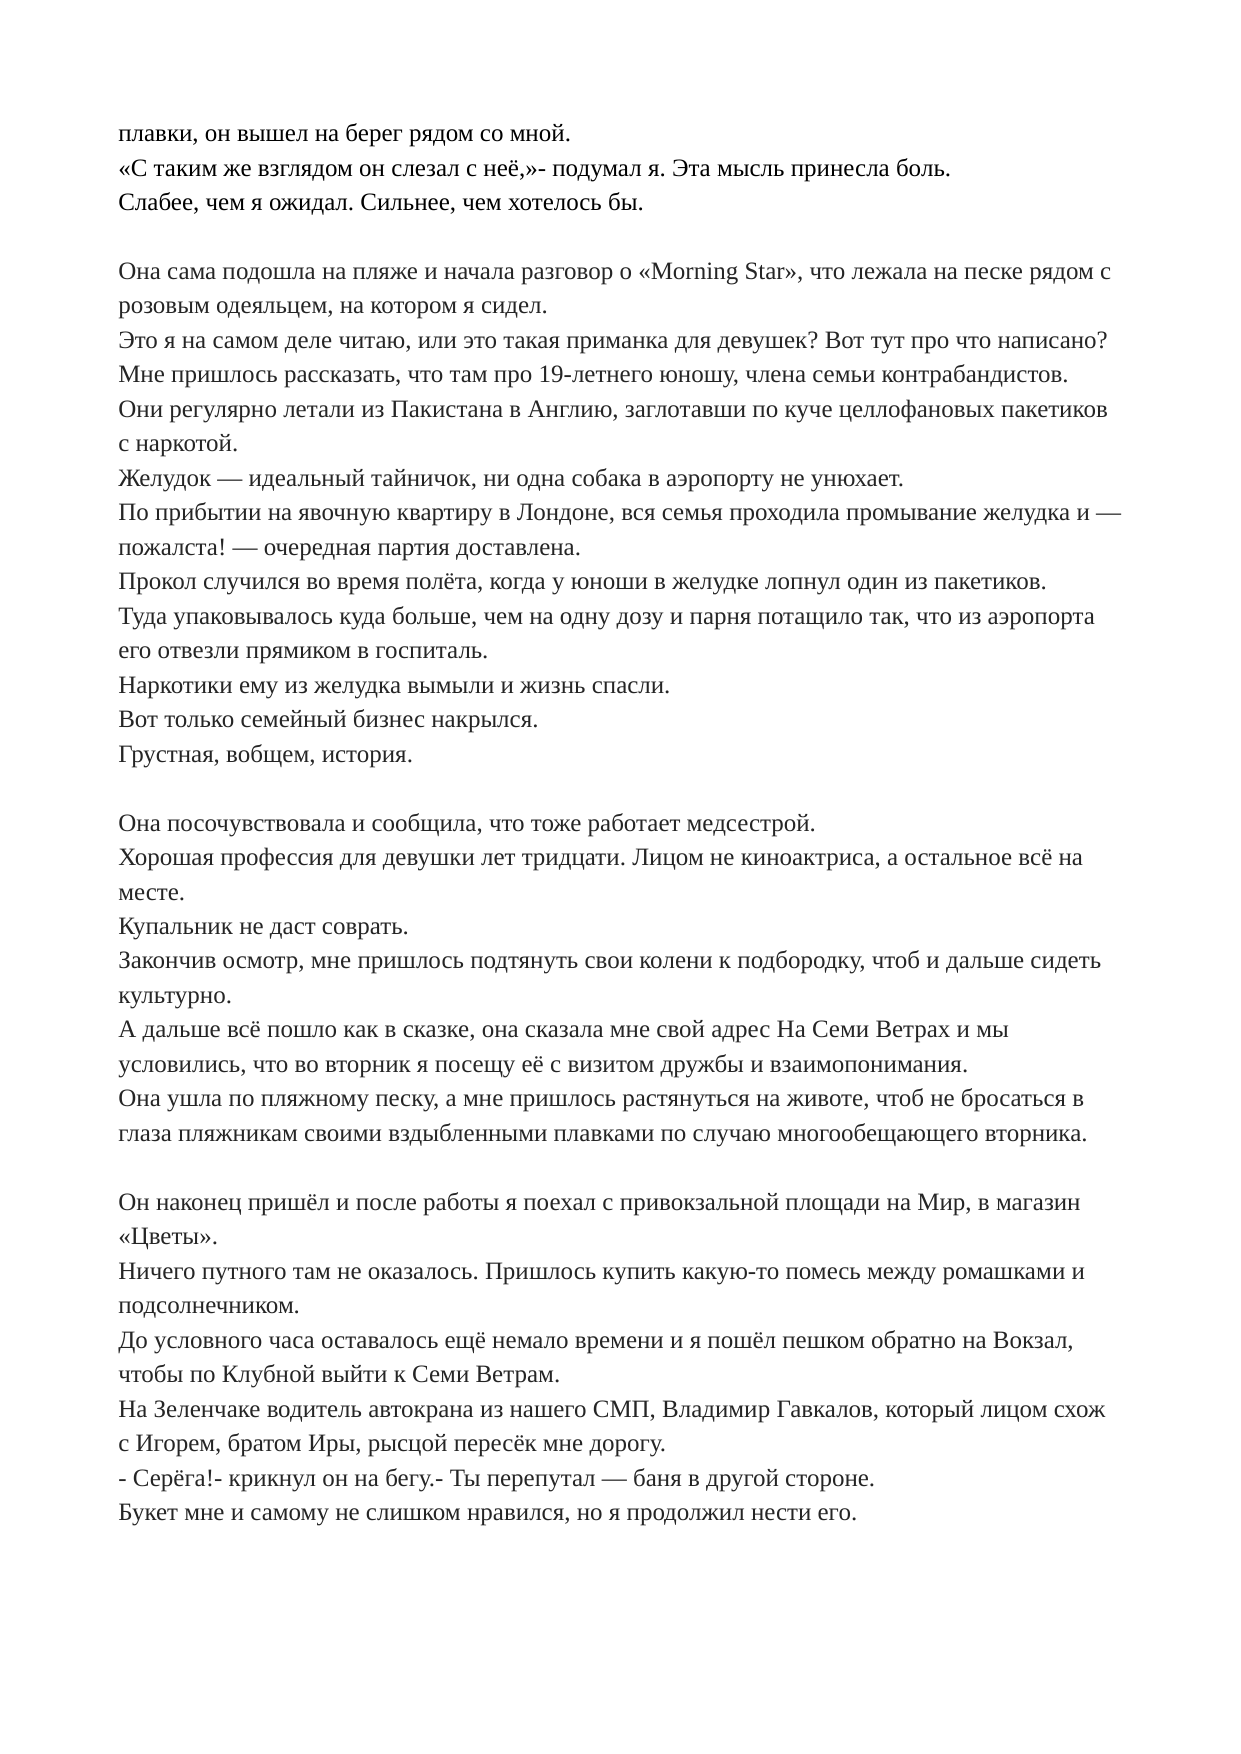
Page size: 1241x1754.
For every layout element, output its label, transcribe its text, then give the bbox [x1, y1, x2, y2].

text Туда упаковывалось куда больше, чем на одну дозу и парня потащило так, что из аэропорта его отвезли прямиком в госпиталь. [118, 601, 1122, 664]
text Вот только семейный бизнес накрылся. [118, 704, 1122, 733]
text Прокол случился во время полёта, когда у юноши в желудке лопнул один из пакетиков. [118, 566, 1122, 595]
text Они регулярно летали из Пакистана в Англию, заглотавши по куче целлофановых пакетиков с наркотой. [118, 394, 1122, 457]
text Букет мне и самому не слишком нравился, но я продолжил нести его. [118, 1497, 1122, 1526]
text Слабее, чем я ожидал. Сильнее, чем хотелось бы. [118, 187, 1122, 216]
text Желудок — идеальный тайничок, ни одна собака в аэропорту не унюхает. [118, 463, 1122, 492]
text Она сама подошла на пляже и начала разговор о «Morning Star», что лежала на песке рядом с розовым одеяльцем, на котором я сидел. [118, 256, 1122, 319]
text Наркотики ему из желудка вымыли и жизнь спасли. [118, 670, 1122, 698]
text Ничего путного там не оказалось. Пришлось купить какую-то помесь между ромашками и подсолнечником. [118, 1256, 1122, 1319]
text Она ушла по пляжному песку, а мне пришлось растянуться на животе, чтоб не бросаться в глаза пляжникам своими вздыбленными плавками по случаю многообещающего вторника. [118, 1083, 1122, 1147]
text Это я на самом деле читаю, или это такая приманка для девушек? Вот тут про что написано? [118, 325, 1122, 354]
text Хорошая профессия для девушки лет тридцати. Лицом не киноактриса, а остальное всё на месте. [118, 842, 1122, 905]
text Закончив осмотр, мне пришлось подтянуть свои колени к подбородку, чтоб и дальше сидеть культурно. [118, 946, 1122, 1009]
text По прибытии на явочную квартиру в Лондоне, вся семья проходила промывание желудка и — пожалста! — очередная партия доставлена. [118, 497, 1122, 561]
text плавки, он вышел на берег рядом со мной. [118, 118, 1122, 147]
text До условного часа оставалось ещё немало времени и я пошёл пешком обратно на Вокзал, чтобы по Клубной выйти к Семи Ветрам. [118, 1325, 1122, 1388]
text Грустная, вобщем, история. [118, 739, 1122, 767]
text «С таким же взглядом он слезал с неё,»- подумал я. Эта мысль принесла боль. [118, 153, 1122, 181]
text Он наконец пришёл и после работы я поехал с привокзальной площади на Мир, в магазин «Цветы». [118, 1187, 1122, 1250]
text Мне пришлось рассказать, что там про 19-летнего юношу, члена семьи контрабандистов. [118, 359, 1122, 388]
text Купальник не даст соврать. [118, 911, 1122, 940]
text Она посочувствовала и сообщила, что тоже работает медсестрой. [118, 808, 1122, 836]
text - Серёга!- крикнул он на бегу.- Ты перепутал — баня в другой стороне. [118, 1463, 1122, 1492]
text На Зеленчаке водитель автокрана из нашего СМП, Владимир Гавкалов, который лицом схож с Игорем, братом Иры, рысцой пересёк мне дорогу. [118, 1394, 1122, 1457]
text А дальше всё пошло как в сказке, она сказала мне свой адрес На Семи Ветрах и мы условились, что во вторник я посещу её с визитом дружбы и взаимопонимания. [118, 1014, 1122, 1078]
